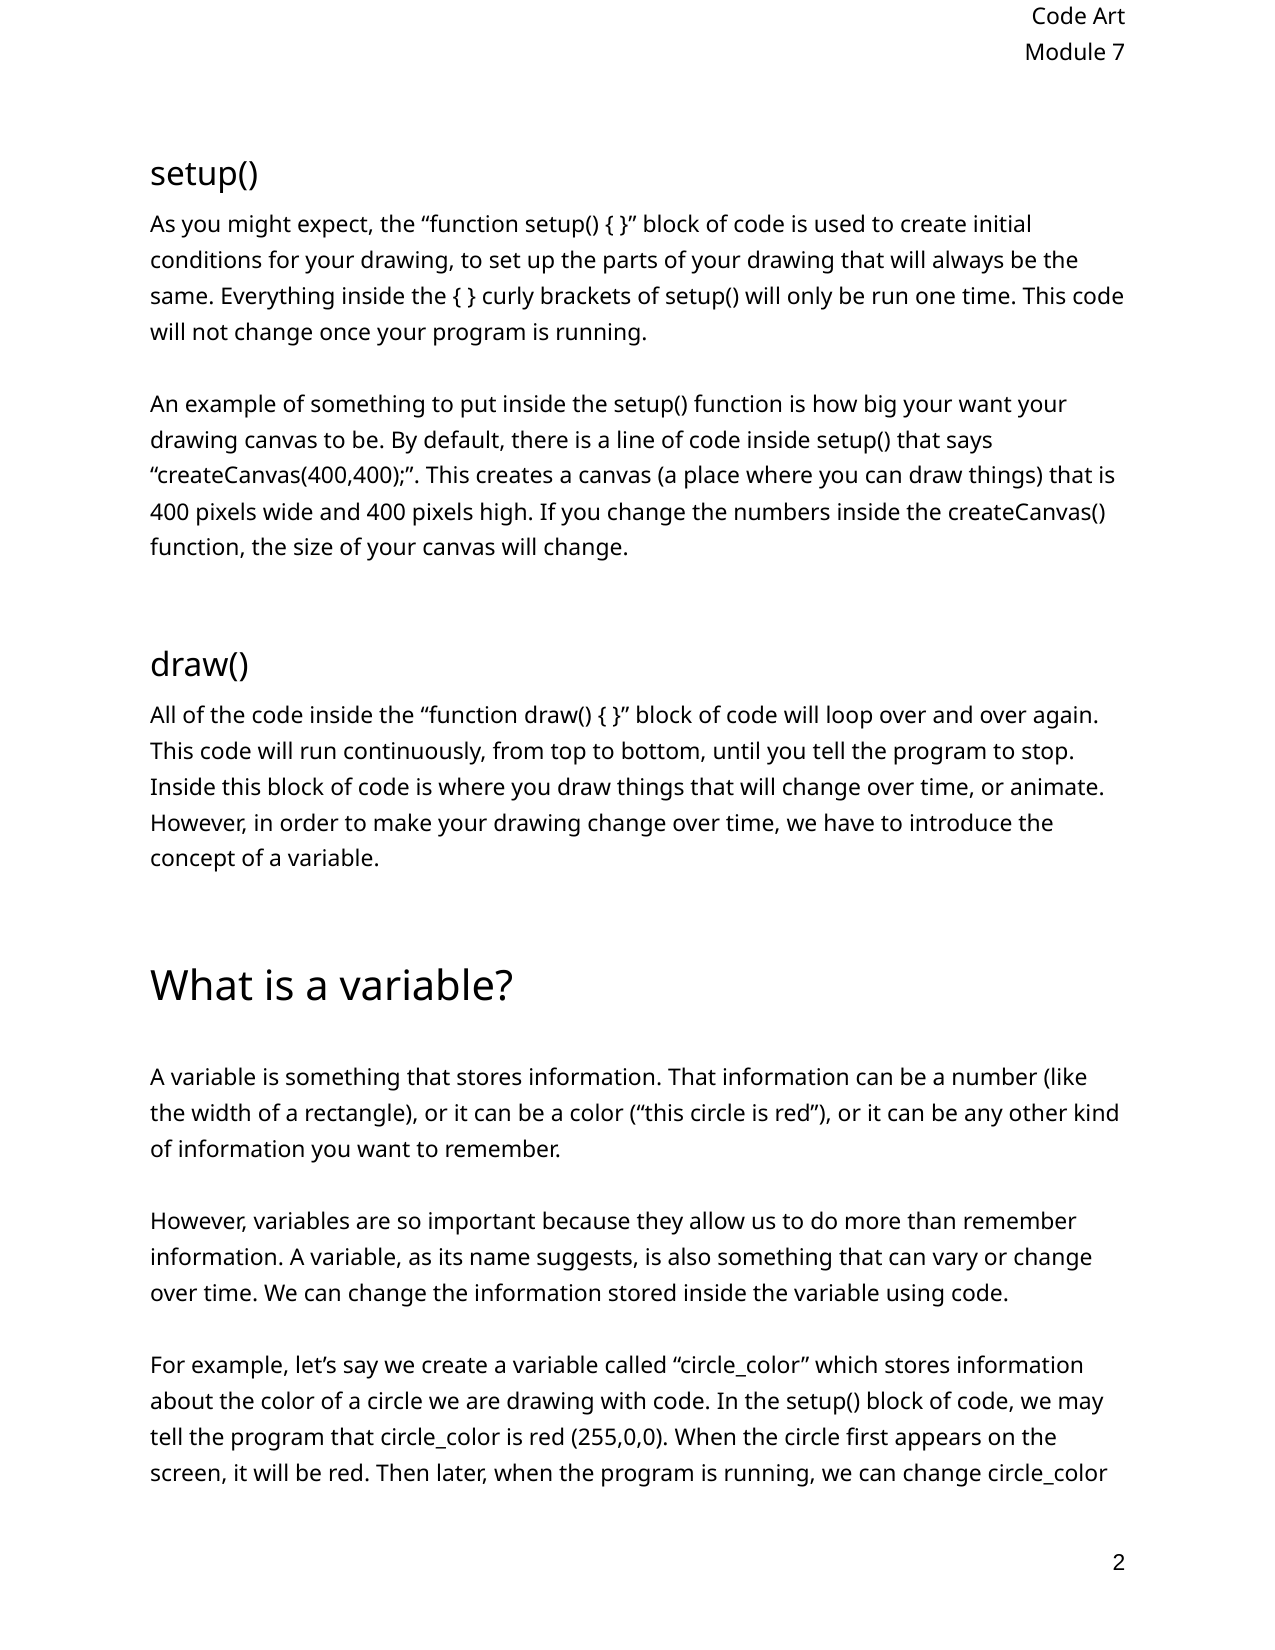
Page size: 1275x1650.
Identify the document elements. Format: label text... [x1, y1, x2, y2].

text However, variables are so important because they allow us to do more than remember information. A variable, as its name suggests, is also something that can vary or change over time. We can change the information stored inside the variable using code. [150, 1205, 1125, 1308]
subtitle What is a variable? [150, 956, 1125, 1013]
text As you might expect, the “function setup() { }” block of code is used to create initial conditions for your drawing, to set up the parts of your drawing that will always be the same. Everything inside the { } curly brackets of setup() will only be run one time. This code will not change once your program is running. [150, 208, 1125, 347]
text All of the code inside the “function draw() { }” block of code will loop over and over again. This code will run continuously, from top to bottom, until you tell the program to stop. Inside this block of code is where you draw things that will change over time, or animate. However, in order to make your drawing change over time, we have to introduce the concept of a variable. [150, 699, 1125, 874]
subtitle draw() [150, 641, 1125, 686]
text For example, let’s say we create a variable called “circle_color” which stores information about the color of a circle we are drawing with code. In the setup() block of code, we may tell the program that circle_color is red (255,0,0). When the circle first appears on the screen, it will be red. Then later, when the program is running, we can change circle_color [150, 1349, 1125, 1488]
text An example of something to put inside the setup() function is how big your want your drawing canvas to be. By default, there is a line of code inside setup() that says “createCanvas(400,400);”. This creates a canvas (a place where you can draw things) that is 400 pixels wide and 400 pixels high. If you change the numbers inside the createCanvas() function, the size of your canvas will change. [150, 388, 1125, 563]
text A variable is something that stores information. That information can be a number (like the width of a rectangle), or it can be a color (“this circle is red”), or it can be any other kind of information you want to remember. [150, 1061, 1125, 1164]
subtitle setup() [150, 150, 1125, 195]
